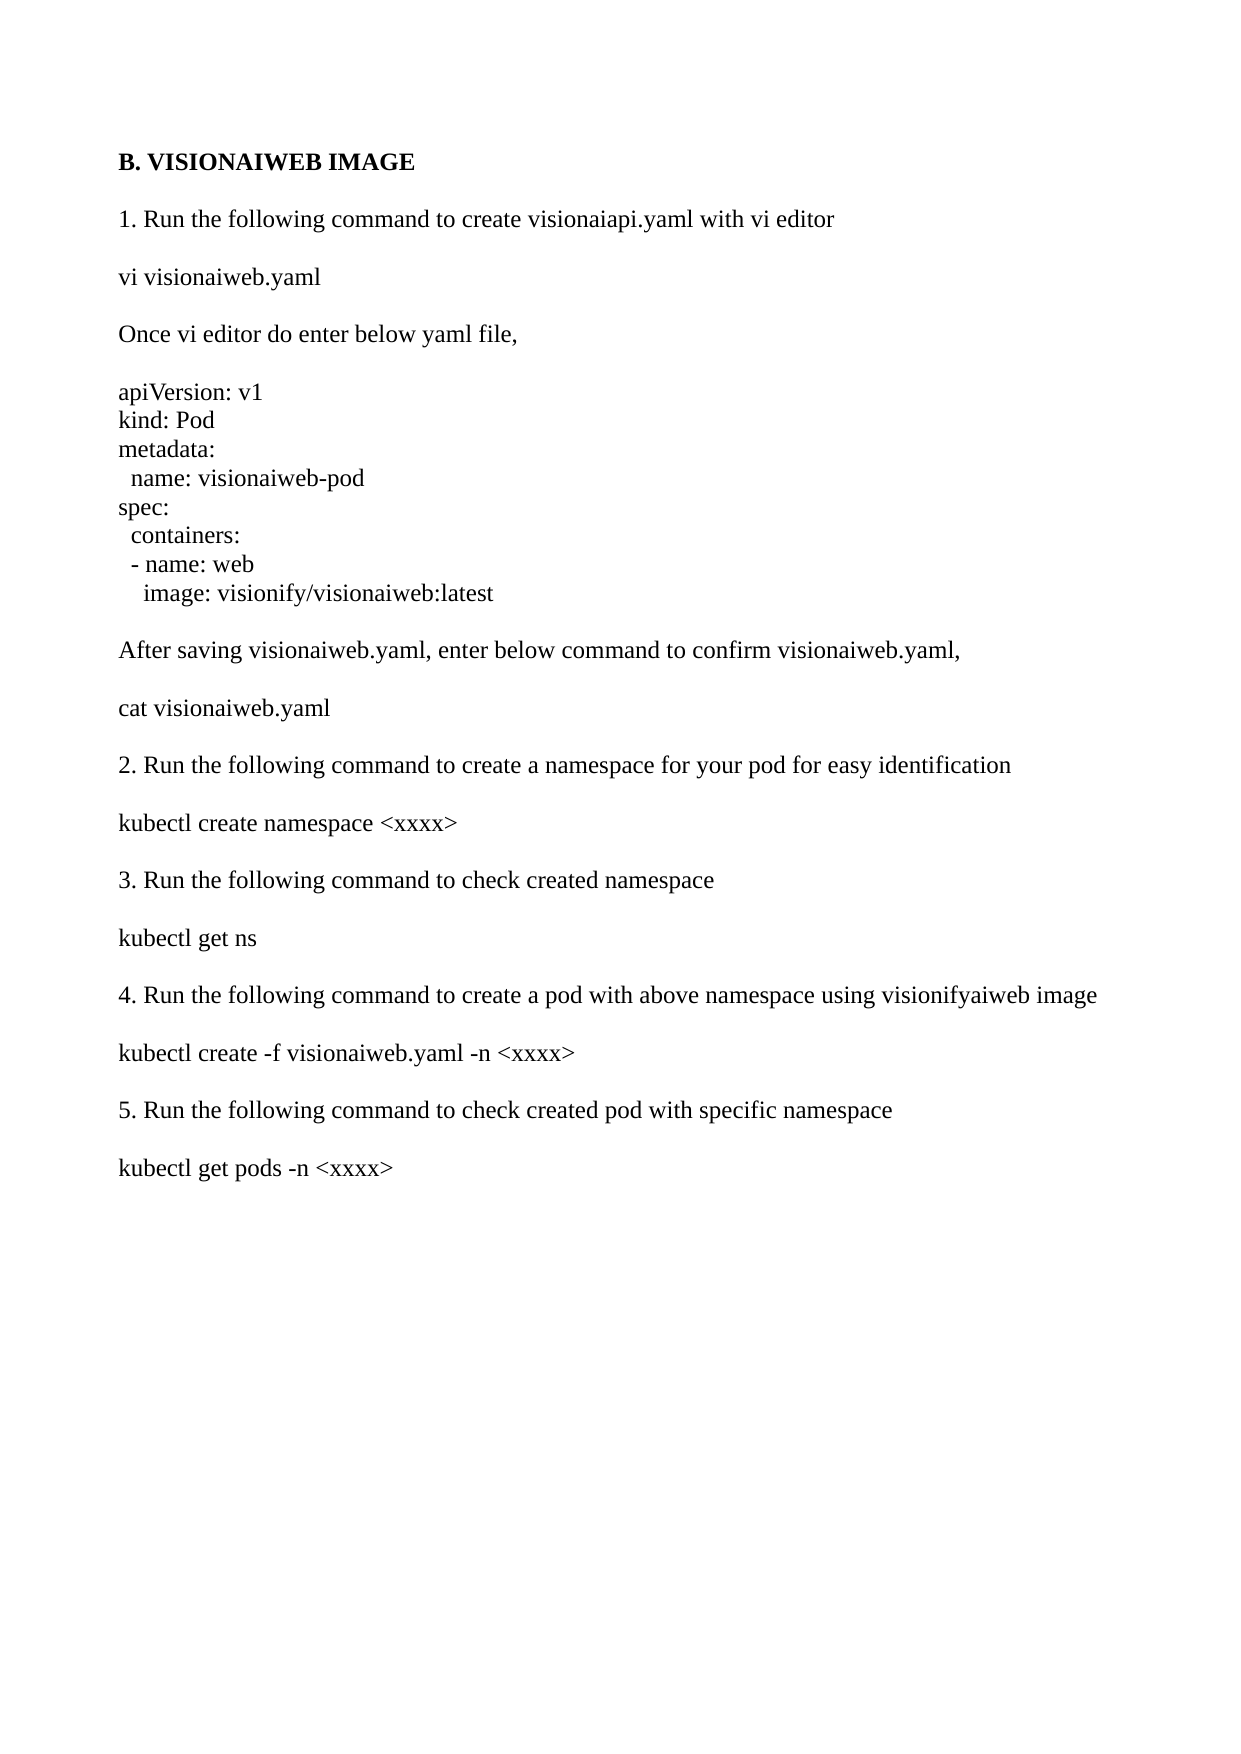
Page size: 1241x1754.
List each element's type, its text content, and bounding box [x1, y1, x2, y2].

text 2. Run the following command to create a namespace for your pod for easy identification [118, 751, 1122, 779]
text kubectl create -f visionaiweb.yaml -n <xxxx> [118, 1038, 1122, 1067]
text containers: [118, 521, 1122, 549]
text kubectl get ns [118, 923, 1122, 952]
text B. VISIONAIWEB IMAGE [118, 147, 1122, 176]
text metadata: [118, 434, 1122, 463]
text name: visionaiweb-pod [118, 463, 1122, 492]
text 1. Run the following command to create visionaiapi.yaml with vi editor [118, 204, 1122, 233]
text 4. Run the following command to create a pod with above namespace using visionifyaiweb image [118, 981, 1122, 1009]
text After saving visionaiweb.yaml, enter below command to confirm visionaiweb.yaml, [118, 636, 1122, 664]
text apiVersion: v1 [118, 377, 1122, 406]
text image: visionify/visionaiweb:latest [118, 578, 1122, 607]
text kubectl get pods -n <xxxx> [118, 1153, 1122, 1182]
text Once vi editor do enter below yaml file, [118, 319, 1122, 348]
text 5. Run the following command to check created pod with specific namespace [118, 1096, 1122, 1124]
text - name: web [118, 549, 1122, 578]
text cat visionaiweb.yaml [118, 693, 1122, 722]
text spec: [118, 492, 1122, 521]
text kubectl create namespace <xxxx> [118, 808, 1122, 837]
text 3. Run the following command to check created namespace [118, 866, 1122, 894]
text vi visionaiweb.yaml [118, 262, 1122, 291]
text kind: Pod [118, 406, 1122, 434]
